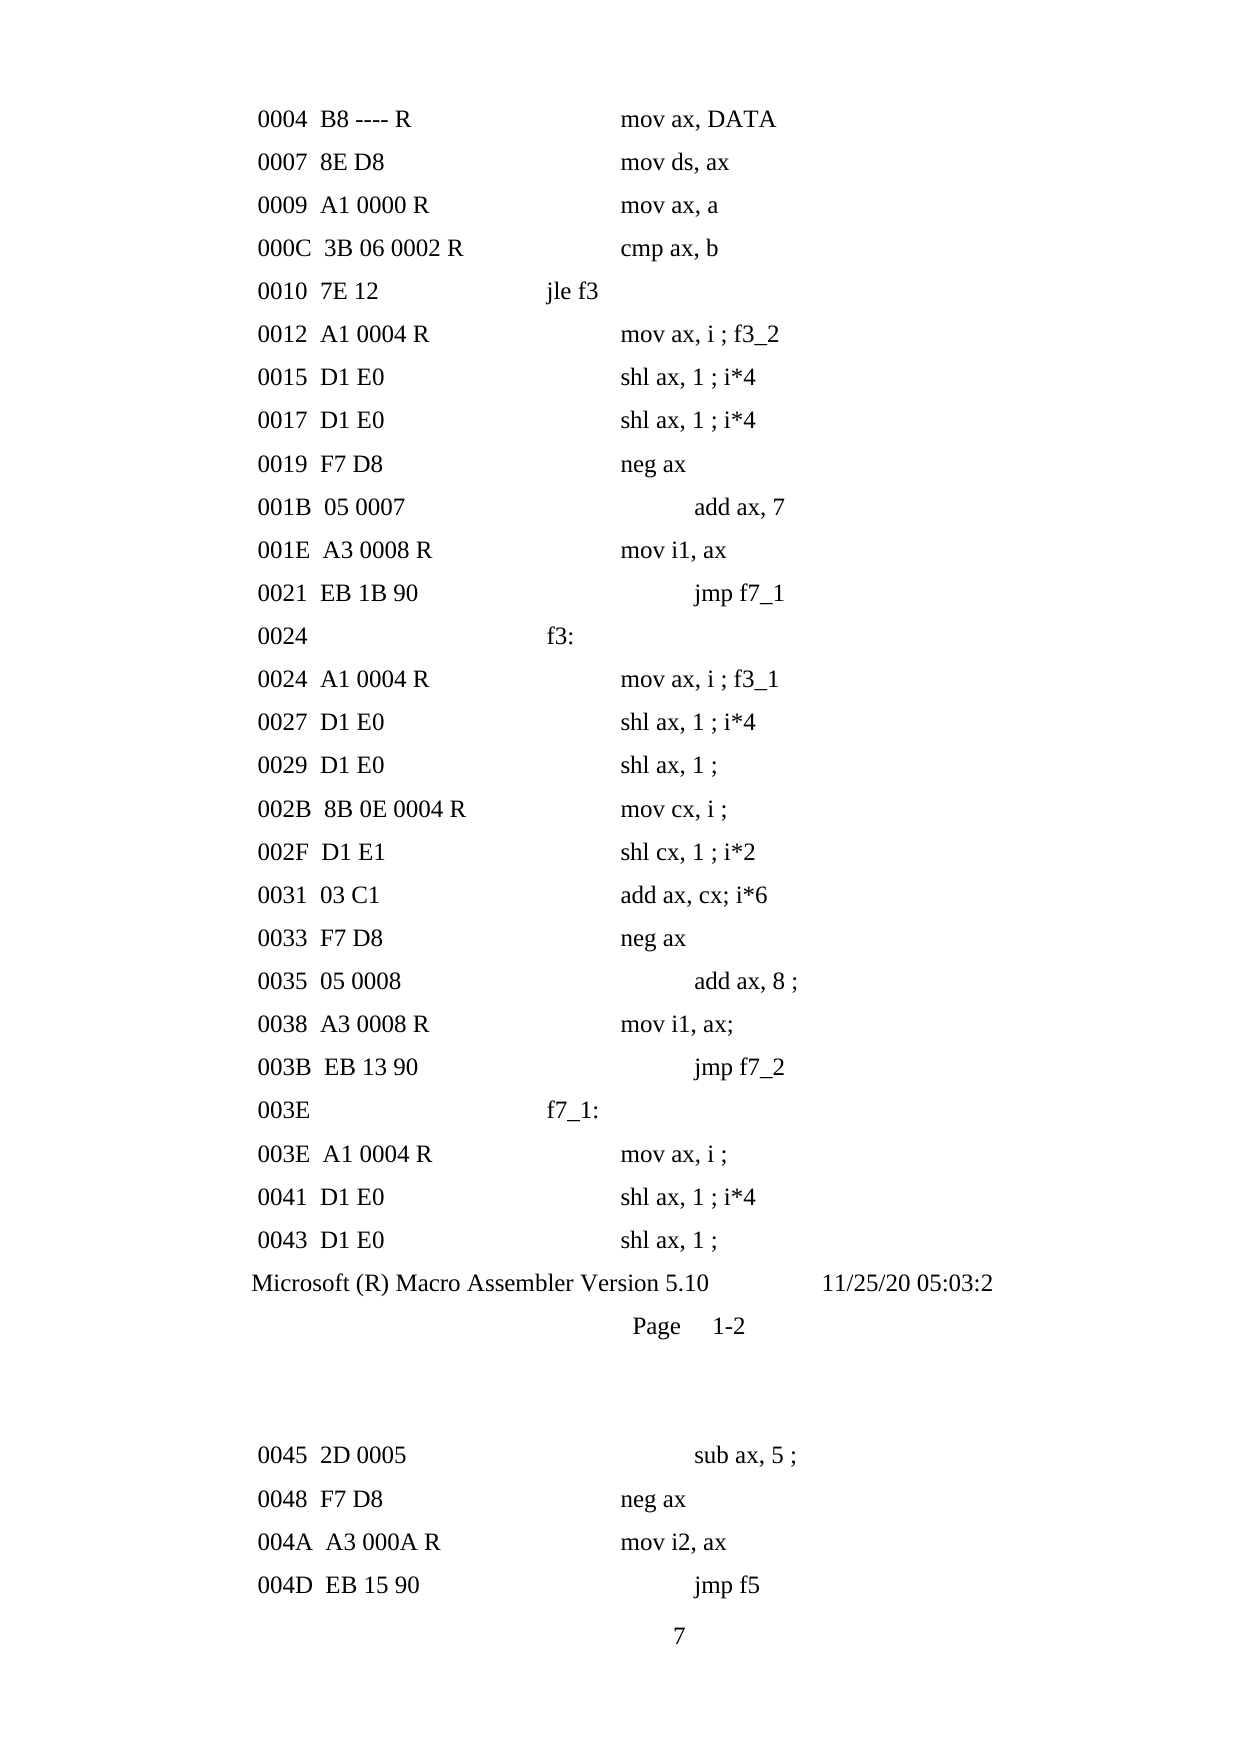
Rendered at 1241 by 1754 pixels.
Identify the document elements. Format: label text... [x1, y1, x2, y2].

text 0038 A3 0008 R mov i1, ax; [177, 1009, 1181, 1038]
text 0024 A1 0004 R mov ax, i ; f3_1 [177, 664, 1181, 693]
text 0029 D1 E0 shl ax, 1 ; [177, 751, 1181, 779]
text 0010 7E 12 jle f3 [177, 276, 1181, 305]
text 0007 8E D8 mov ds, ax [177, 147, 1181, 176]
text 002B 8B 0E 0004 R mov cx, i ; [177, 794, 1181, 822]
text 003E f7_1: [177, 1096, 1181, 1124]
text 003E A1 0004 R mov ax, i ; [177, 1139, 1181, 1167]
text 0048 F7 D8 neg ax [177, 1484, 1181, 1512]
text 001B 05 0007 add ax, 7 [177, 492, 1181, 521]
text 0012 A1 0004 R mov ax, i ; f3_2 [177, 319, 1181, 348]
text 0017 D1 E0 shl ax, 1 ; i*4 [177, 406, 1181, 434]
text 0041 D1 E0 shl ax, 1 ; i*4 [177, 1182, 1181, 1211]
text 0031 03 C1 add ax, cx; i*6 [177, 880, 1181, 909]
text 0019 F7 D8 neg ax [177, 449, 1181, 477]
text 003B EB 13 90 jmp f7_2 [177, 1052, 1181, 1081]
text 001E A3 0008 R mov i1, ax [177, 535, 1181, 564]
text 0033 F7 D8 neg ax [177, 923, 1181, 952]
text 0024 f3: [177, 621, 1181, 650]
text Microsoft (R) Macro Assembler Version 5.10 11/25/20 05:03:2 [177, 1268, 1181, 1297]
text Page 1-2 [177, 1311, 1181, 1340]
text 004A A3 000A R mov i2, ax [177, 1527, 1181, 1556]
text 0004 B8 ---- R mov ax, DATA [177, 104, 1181, 132]
text 002F D1 E1 shl cx, 1 ; i*2 [177, 837, 1181, 866]
text 000C 3B 06 0002 R cmp ax, b [177, 233, 1181, 262]
text 0043 D1 E0 shl ax, 1 ; [177, 1225, 1181, 1254]
text 0027 D1 E0 shl ax, 1 ; i*4 [177, 707, 1181, 736]
text 0035 05 0008 add ax, 8 ; [177, 966, 1181, 995]
text 0009 A1 0000 R mov ax, a [177, 190, 1181, 219]
text 0045 2D 0005 sub ax, 5 ; [177, 1441, 1181, 1469]
text 0015 D1 E0 shl ax, 1 ; i*4 [177, 362, 1181, 391]
text 0021 EB 1B 90 jmp f7_1 [177, 578, 1181, 607]
text 004D EB 15 90 jmp f5 [177, 1570, 1181, 1599]
